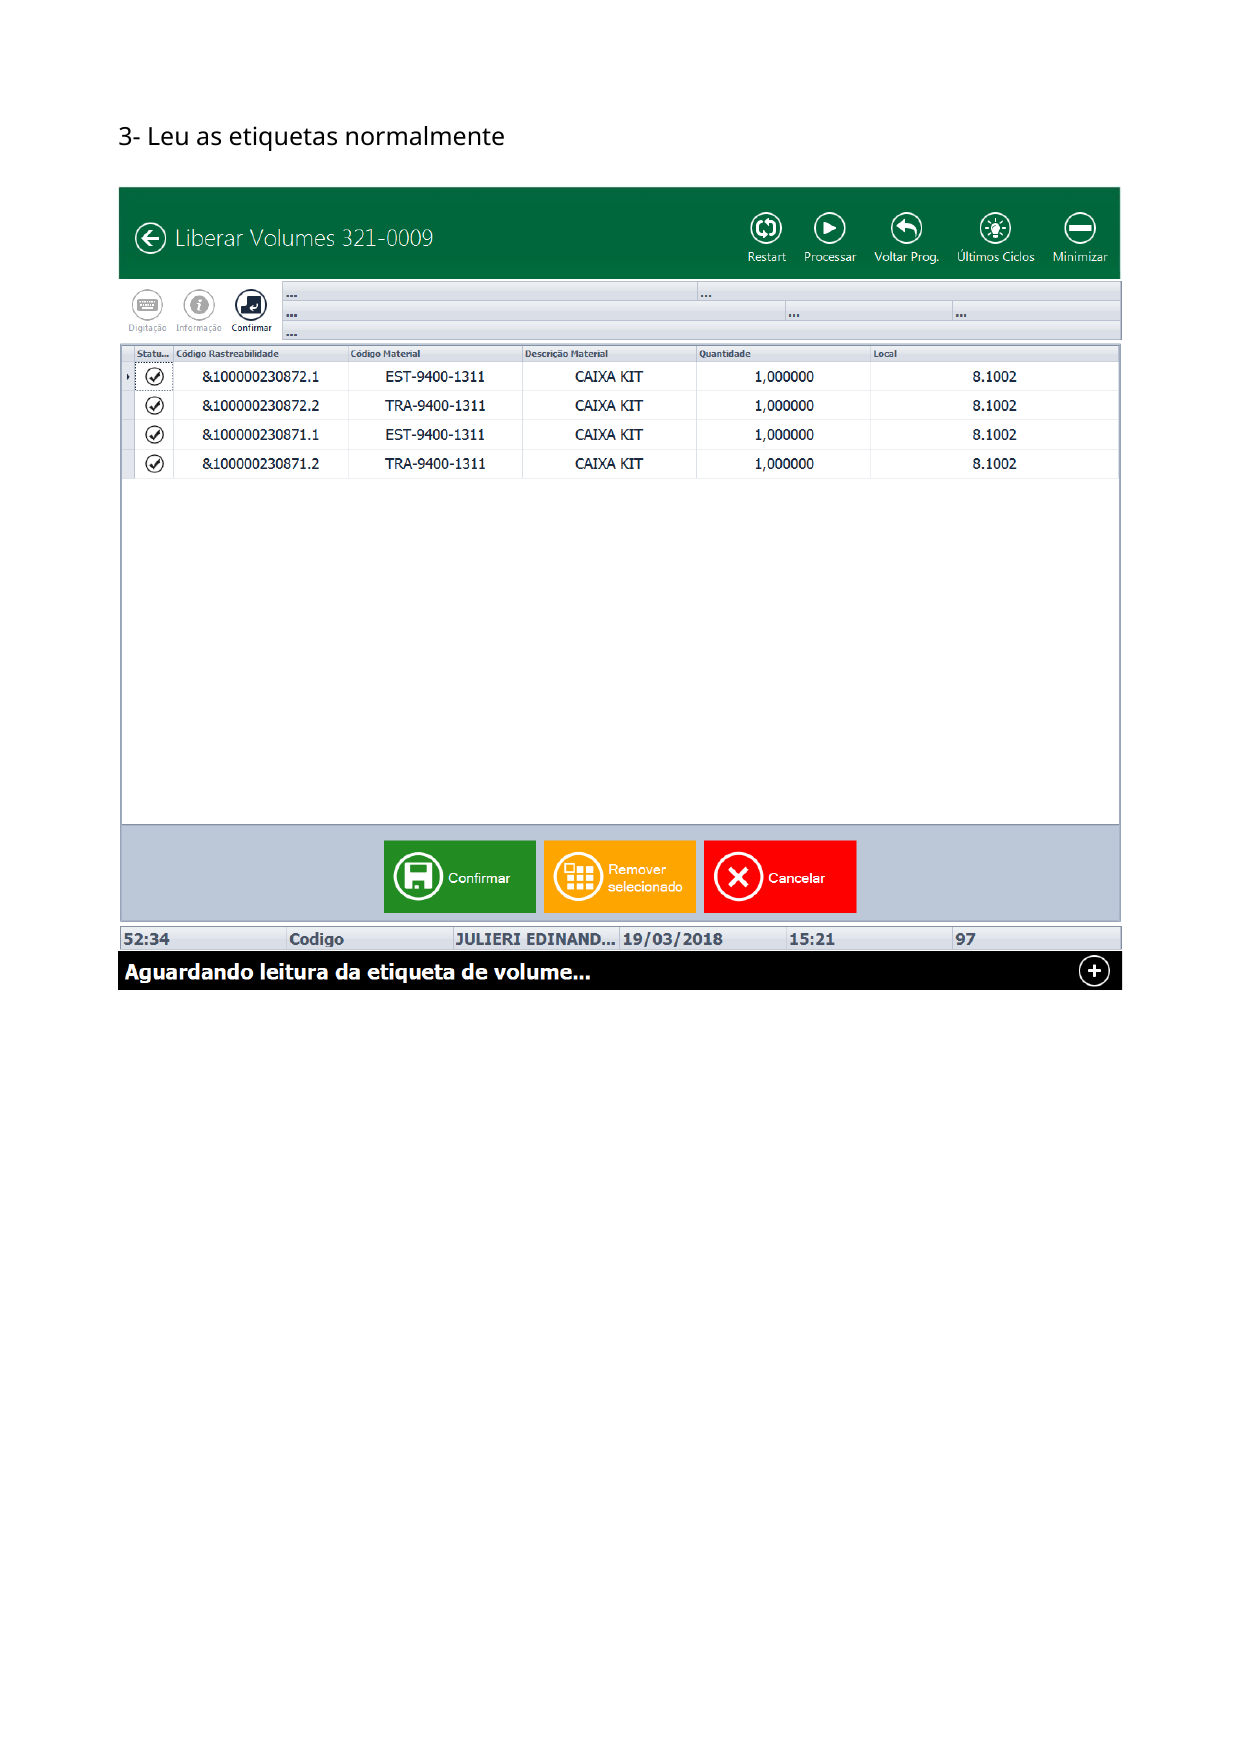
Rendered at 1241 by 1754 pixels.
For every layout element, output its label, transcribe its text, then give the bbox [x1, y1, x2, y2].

picture [118, 186, 1123, 990]
text 3- Leu as etiquetas normalmente [118, 118, 1122, 152]
